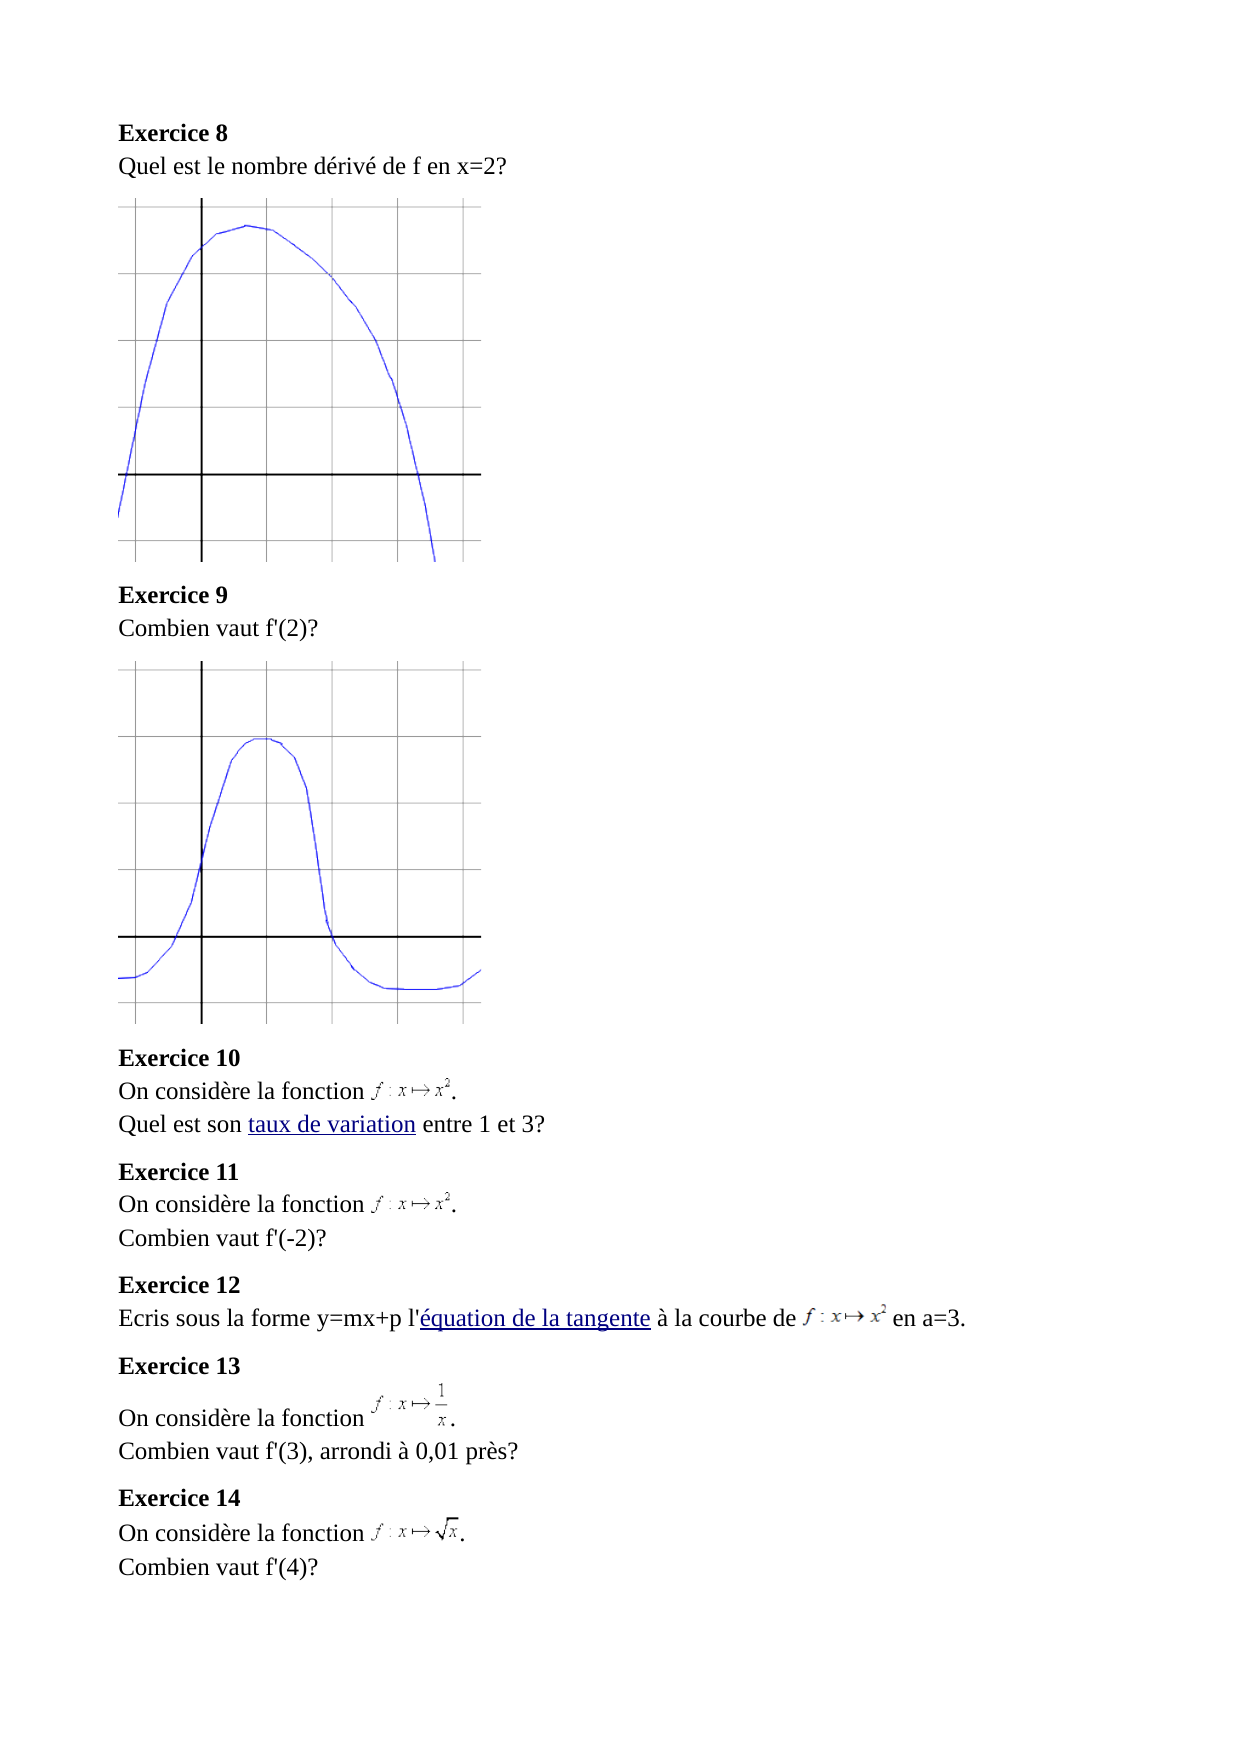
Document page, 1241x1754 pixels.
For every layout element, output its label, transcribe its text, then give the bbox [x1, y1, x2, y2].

text Exercice 11 On considère la fonction . Combien vaut f'(-2)? [118, 1157, 1122, 1251]
picture [118, 661, 482, 1024]
picture [118, 198, 482, 562]
picture [802, 1303, 887, 1327]
picture [370, 1516, 460, 1542]
text Exercice 12 Ecris sous la forme y=mx+p l'équation de la tangente à la courbe de en a=3. [118, 1270, 1122, 1332]
text Exercice 14 On considère la fonction . Combien vaut f'(4)? [118, 1483, 1122, 1580]
text Exercice 13 On considère la fonction . Combien vaut f'(3), arrondi à 0,01 près? [118, 1351, 1122, 1464]
picture [370, 1383, 450, 1427]
picture [370, 1078, 451, 1100]
text Exercice 8 Quel est le nombre dérivé de f en x=2? [118, 118, 1122, 180]
text Exercice 10 On considère la fonction . Quel est son taux de variation entre 1 et 3? [118, 1043, 1122, 1138]
picture [370, 1192, 451, 1213]
text Exercice 9 Combien vaut f'(2)? [118, 581, 1122, 642]
